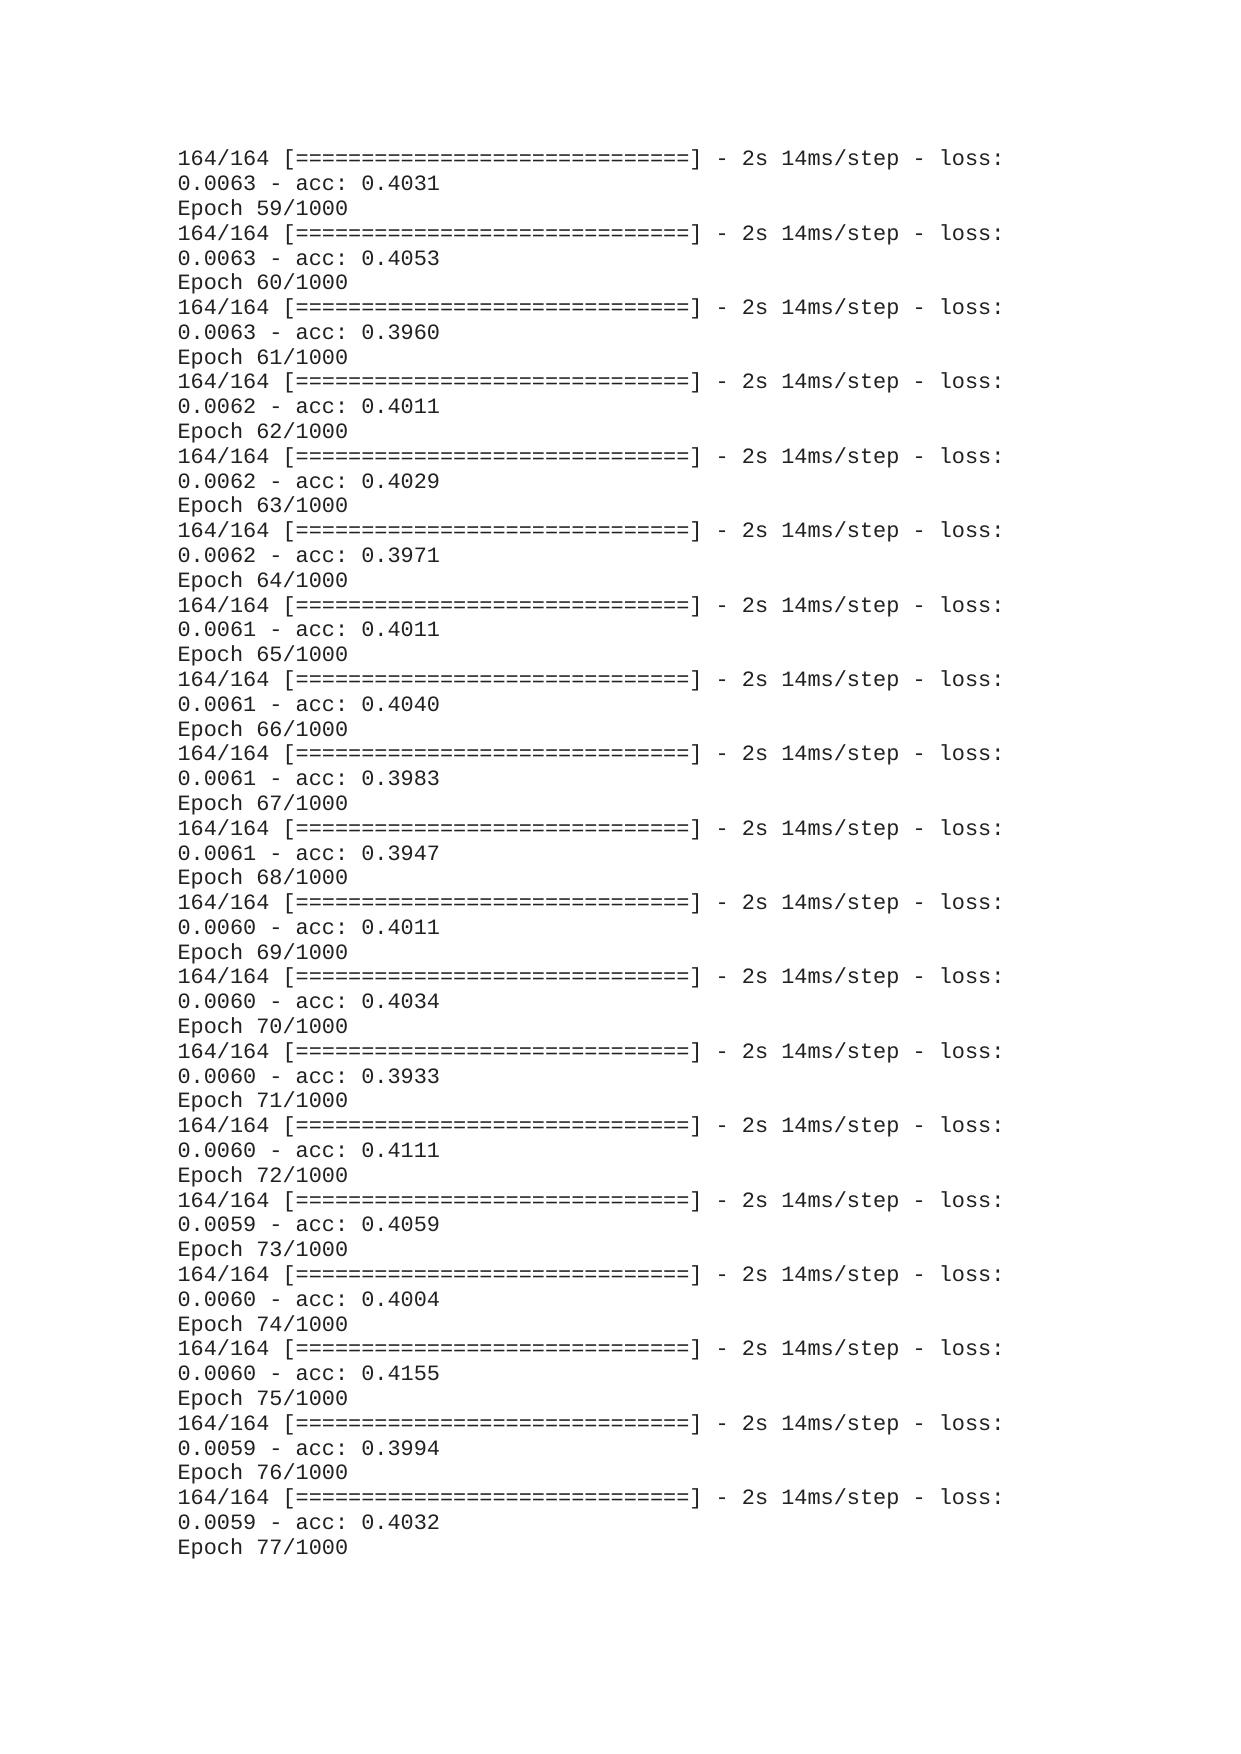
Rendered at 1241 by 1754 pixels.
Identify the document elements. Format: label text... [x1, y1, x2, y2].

text Epoch 62/1000 [177, 420, 1063, 445]
text Epoch 77/1000 [177, 1536, 1063, 1561]
text Epoch 68/1000 [177, 867, 1063, 891]
text Epoch 61/1000 [177, 346, 1063, 371]
text Epoch 59/1000 [177, 197, 1063, 222]
text 164/164 [==============================] - 2s 14ms/step - loss: 0.0060 - acc: 0.4111 [177, 1114, 1063, 1164]
text Epoch 69/1000 [177, 941, 1063, 966]
text 164/164 [==============================] - 2s 14ms/step - loss: 0.0061 - acc: 0.4040 [177, 668, 1063, 718]
text 164/164 [==============================] - 2s 14ms/step - loss: 0.0062 - acc: 0.4029 [177, 445, 1063, 495]
text 164/164 [==============================] - 2s 14ms/step - loss: 0.0059 - acc: 0.3994 [177, 1412, 1063, 1462]
text 164/164 [==============================] - 2s 14ms/step - loss: 0.0059 - acc: 0.4032 [177, 1486, 1063, 1536]
text 164/164 [==============================] - 2s 14ms/step - loss: 0.0059 - acc: 0.4059 [177, 1189, 1063, 1238]
text 164/164 [==============================] - 2s 14ms/step - loss: 0.0061 - acc: 0.4011 [177, 594, 1063, 643]
text Epoch 76/1000 [177, 1462, 1063, 1486]
text Epoch 70/1000 [177, 1015, 1063, 1040]
text 164/164 [==============================] - 2s 14ms/step - loss: 0.0060 - acc: 0.4004 [177, 1263, 1063, 1313]
text Epoch 72/1000 [177, 1164, 1063, 1189]
text Epoch 60/1000 [177, 272, 1063, 296]
text Epoch 66/1000 [177, 718, 1063, 743]
text 164/164 [==============================] - 2s 14ms/step - loss: 0.0063 - acc: 0.4031 [177, 148, 1063, 197]
text Epoch 75/1000 [177, 1387, 1063, 1412]
text 164/164 [==============================] - 2s 14ms/step - loss: 0.0063 - acc: 0.3960 [177, 296, 1063, 346]
text Epoch 65/1000 [177, 643, 1063, 668]
text 164/164 [==============================] - 2s 14ms/step - loss: 0.0063 - acc: 0.4053 [177, 222, 1063, 272]
text 164/164 [==============================] - 2s 14ms/step - loss: 0.0062 - acc: 0.4011 [177, 371, 1063, 420]
text 164/164 [==============================] - 2s 14ms/step - loss: 0.0060 - acc: 0.4155 [177, 1338, 1063, 1387]
text 164/164 [==============================] - 2s 14ms/step - loss: 0.0062 - acc: 0.3971 [177, 519, 1063, 569]
text 164/164 [==============================] - 2s 14ms/step - loss: 0.0060 - acc: 0.3933 [177, 1040, 1063, 1090]
text 164/164 [==============================] - 2s 14ms/step - loss: 0.0060 - acc: 0.4034 [177, 966, 1063, 1015]
text 164/164 [==============================] - 2s 14ms/step - loss: 0.0060 - acc: 0.4011 [177, 891, 1063, 941]
text Epoch 73/1000 [177, 1238, 1063, 1263]
text Epoch 67/1000 [177, 792, 1063, 817]
text Epoch 74/1000 [177, 1313, 1063, 1338]
text Epoch 64/1000 [177, 569, 1063, 594]
text Epoch 71/1000 [177, 1090, 1063, 1114]
text 164/164 [==============================] - 2s 14ms/step - loss: 0.0061 - acc: 0.3983 [177, 743, 1063, 792]
text 164/164 [==============================] - 2s 14ms/step - loss: 0.0061 - acc: 0.3947 [177, 817, 1063, 867]
text Epoch 63/1000 [177, 495, 1063, 519]
